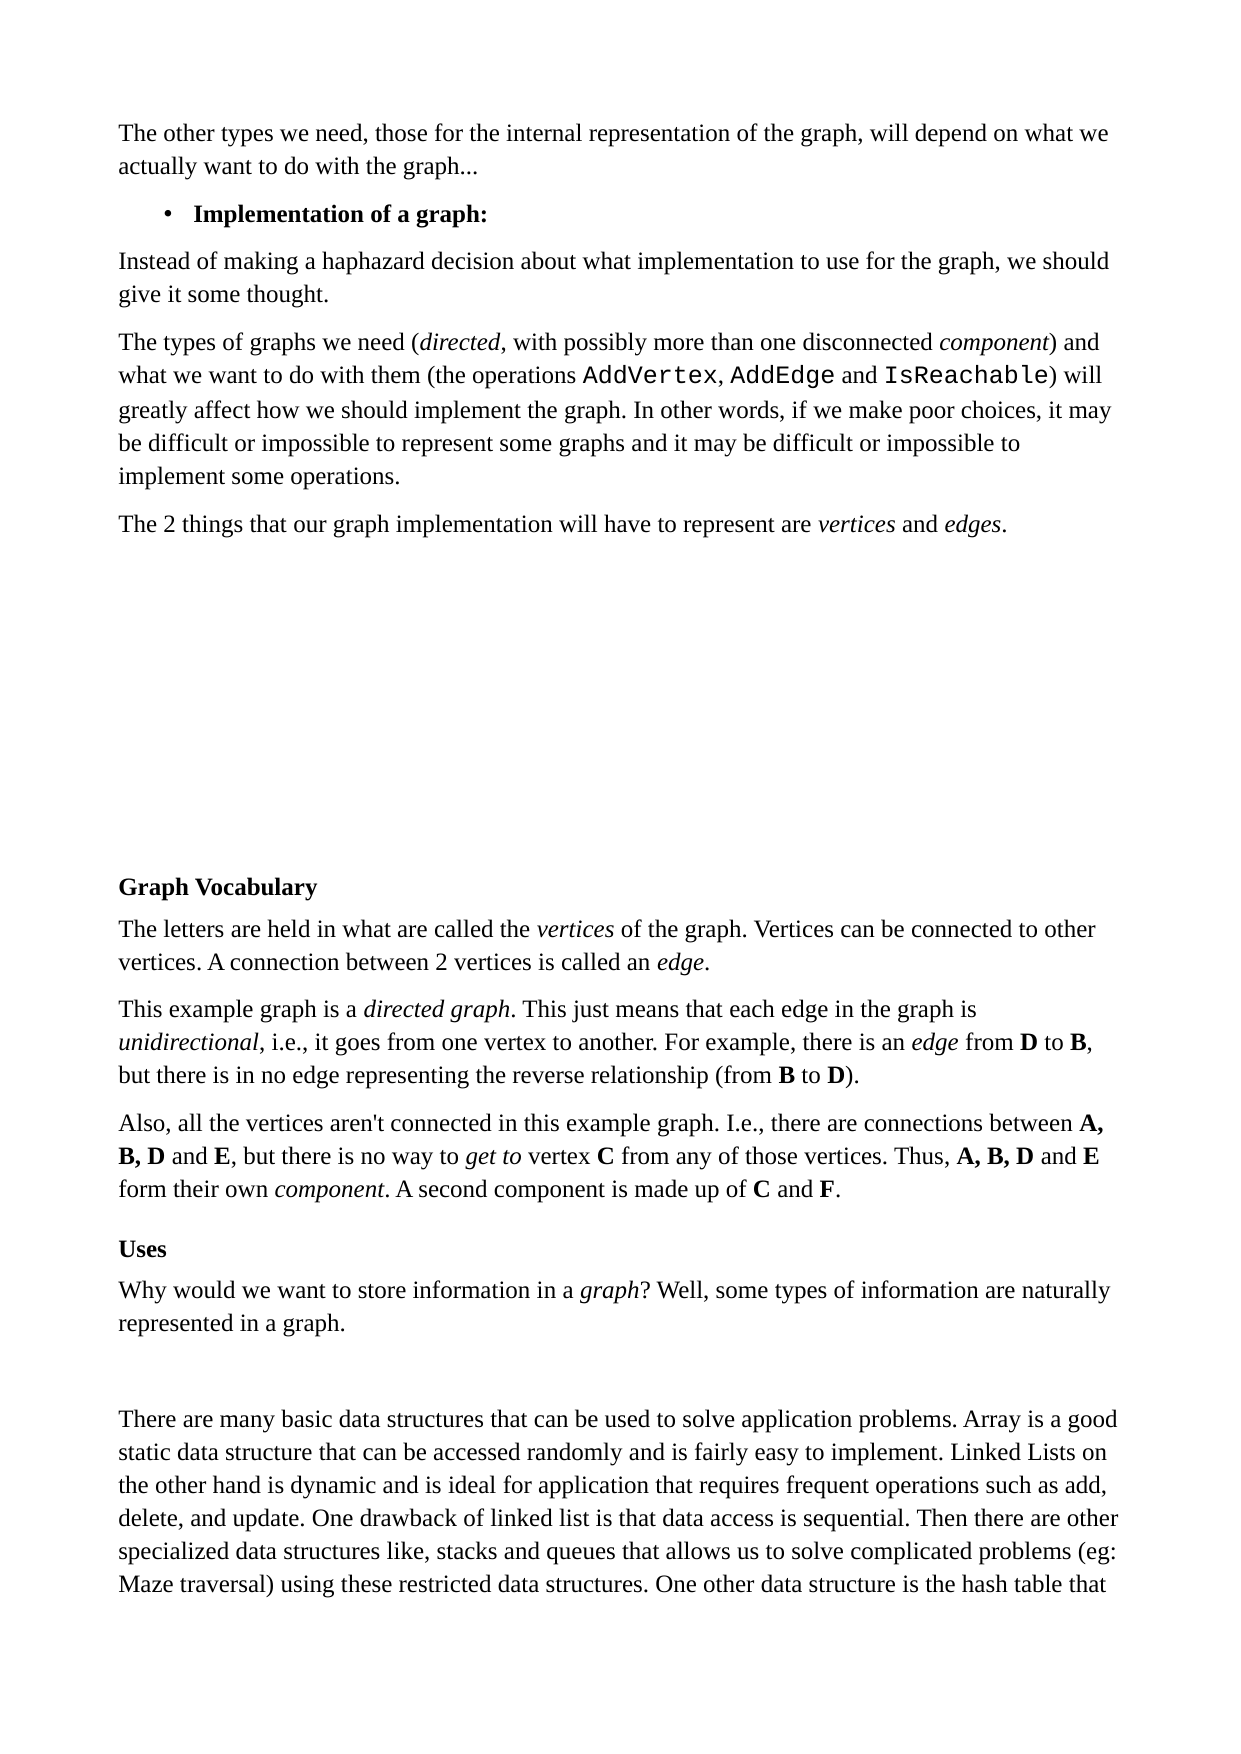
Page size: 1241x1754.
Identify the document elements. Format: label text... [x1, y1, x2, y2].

subtitle Uses [118, 1234, 1122, 1263]
text Instead of making a haphazard decision about what implementation to use for the graph, we should give it some thought. [118, 246, 1122, 308]
text The types of graphs we need (directed, with possibly more than one disconnected component) and what we want to do with them (the operations AddVertex, AddEdge and IsReachable) will greatly affect how we should implement the graph. In other words, if we make poor choices, it may be difficult or impossible to represent some graphs and it may be difficult or impossible to implement some operations. [118, 327, 1122, 490]
list Implementation of a graph: [164, 199, 1122, 227]
text The letters are held in what are called the vertices of the graph. Vertices can be connected to other vertices. A connection between 2 vertices is called an edge. [118, 914, 1122, 976]
text The other types we need, those for the internal representation of the graph, will depend on what we actually want to do with the graph... [118, 118, 1122, 180]
text The 2 things that our graph implementation will have to represent are vertices and edges. [118, 509, 1122, 537]
text Also, all the vertices aren't connected in this example graph. I.e., there are connections between A, B, D and E, but there is no way to get to vertex C from any of those vertices. Thus, A, B, D and E form their own component. A second component is made up of C and F. [118, 1108, 1122, 1203]
text There are many basic data structures that can be used to solve application problems. Array is a good static data structure that can be accessed randomly and is fairly easy to implement. Linked Lists on the other hand is dynamic and is ideal for application that requires frequent operations such as add, delete, and update. One drawback of linked list is that data access is sequential. Then there are other specialized data structures like, stacks and queues that allows us to solve complicated problems (eg: Maze traversal) using these restricted data structures. One other data structure is the hash table that [118, 1404, 1122, 1597]
text This example graph is a directed graph. This just means that each edge in the graph is unidirectional, i.e., it goes from one vertex to another. For example, there is an edge from D to B, but there is in no edge representing the reverse relationship (from B to D). [118, 994, 1122, 1089]
subtitle Graph Vocabulary [118, 872, 1122, 901]
text Why would we want to store information in a graph? Well, some types of information are naturally represented in a graph. [118, 1275, 1122, 1337]
